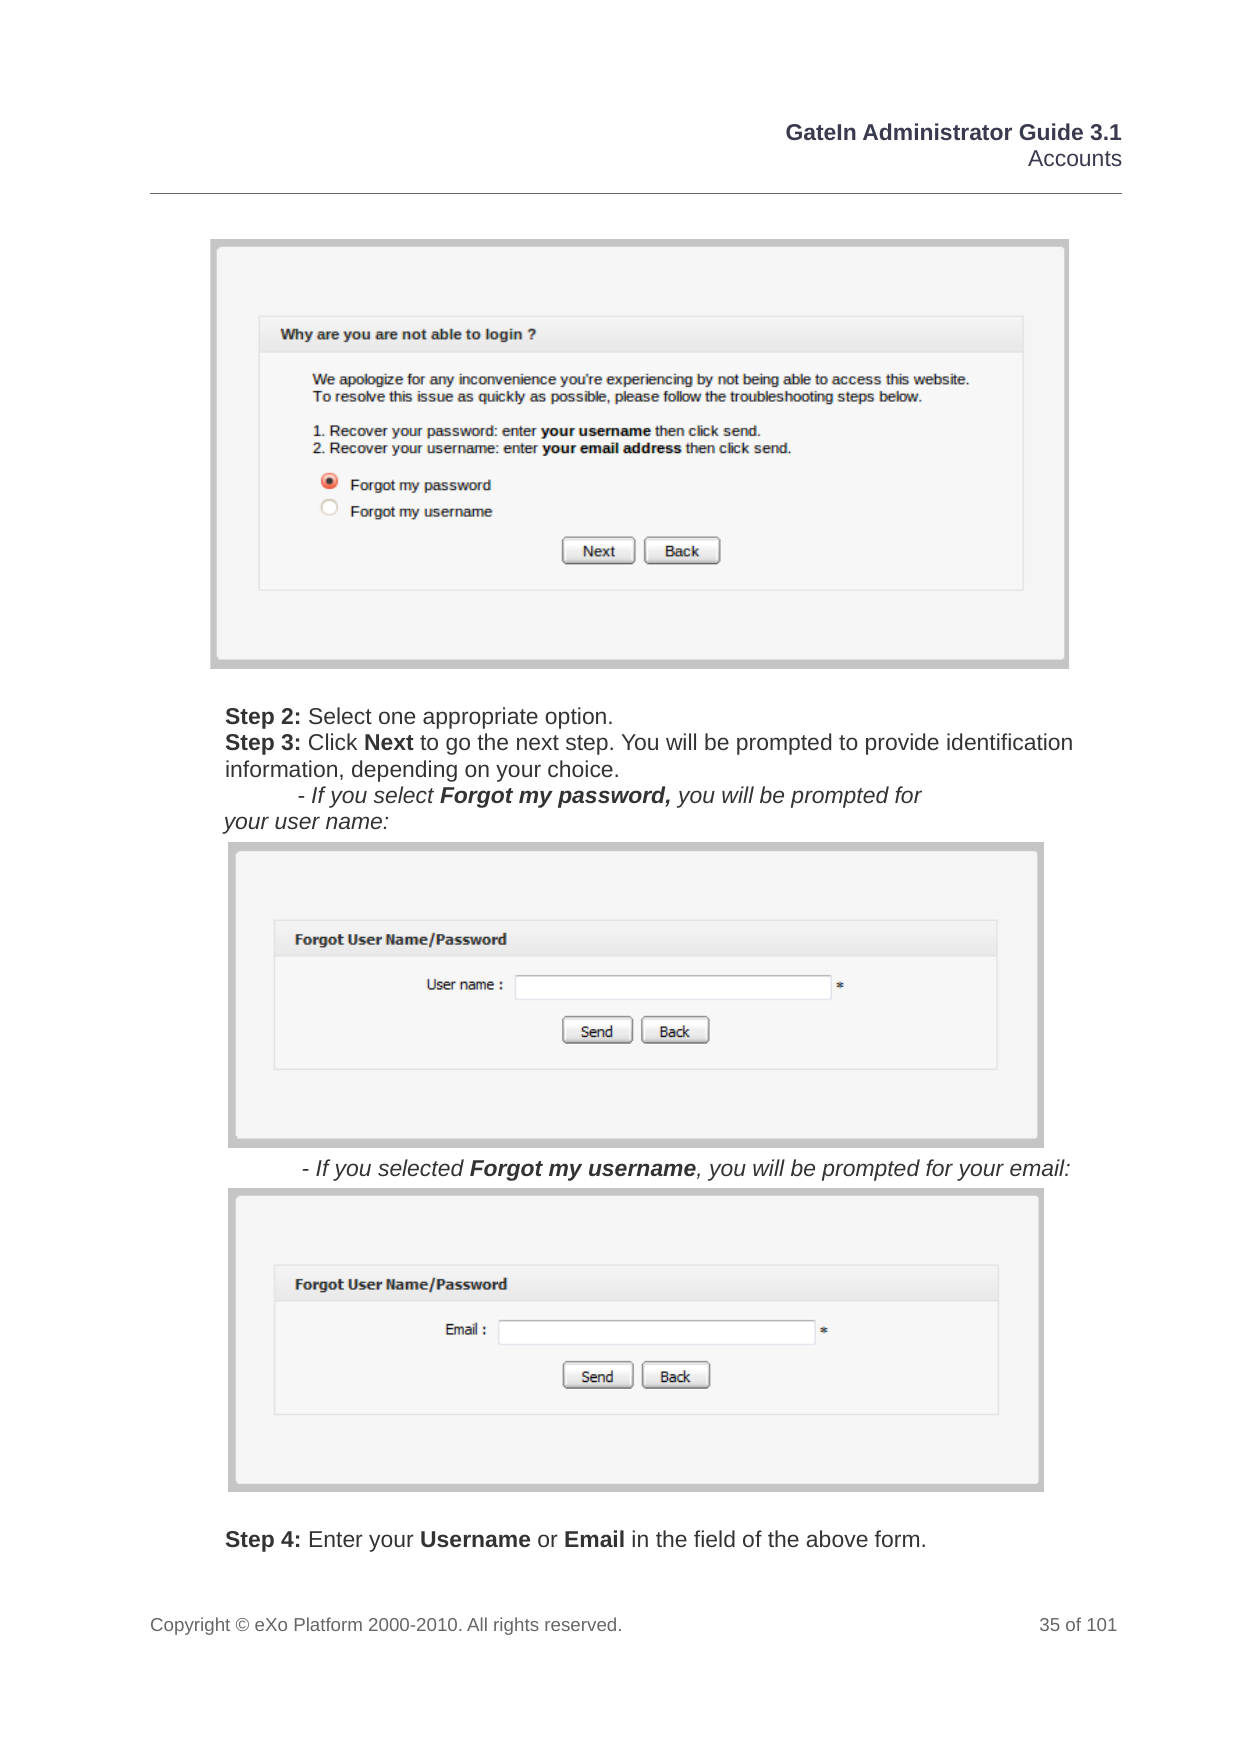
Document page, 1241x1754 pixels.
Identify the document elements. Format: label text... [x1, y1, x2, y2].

list - If you selected Forgot my username, you will be prompted for your email: [264, 835, 1122, 1181]
picture [228, 842, 1044, 1148]
list Step 3: Click Next to go the next step. You will be prompted to provide identification information, depending on your choice. [187, 729, 1122, 782]
picture [228, 1188, 1044, 1492]
list - If you select Forgot my password, you will be prompted for your user name: [76, 782, 1122, 835]
list Step 2: Select one appropriate option. [187, 703, 1122, 729]
picture [210, 239, 1070, 669]
list Step 4: Enter your Username or Email in the field of the above form. [187, 1526, 1122, 1552]
